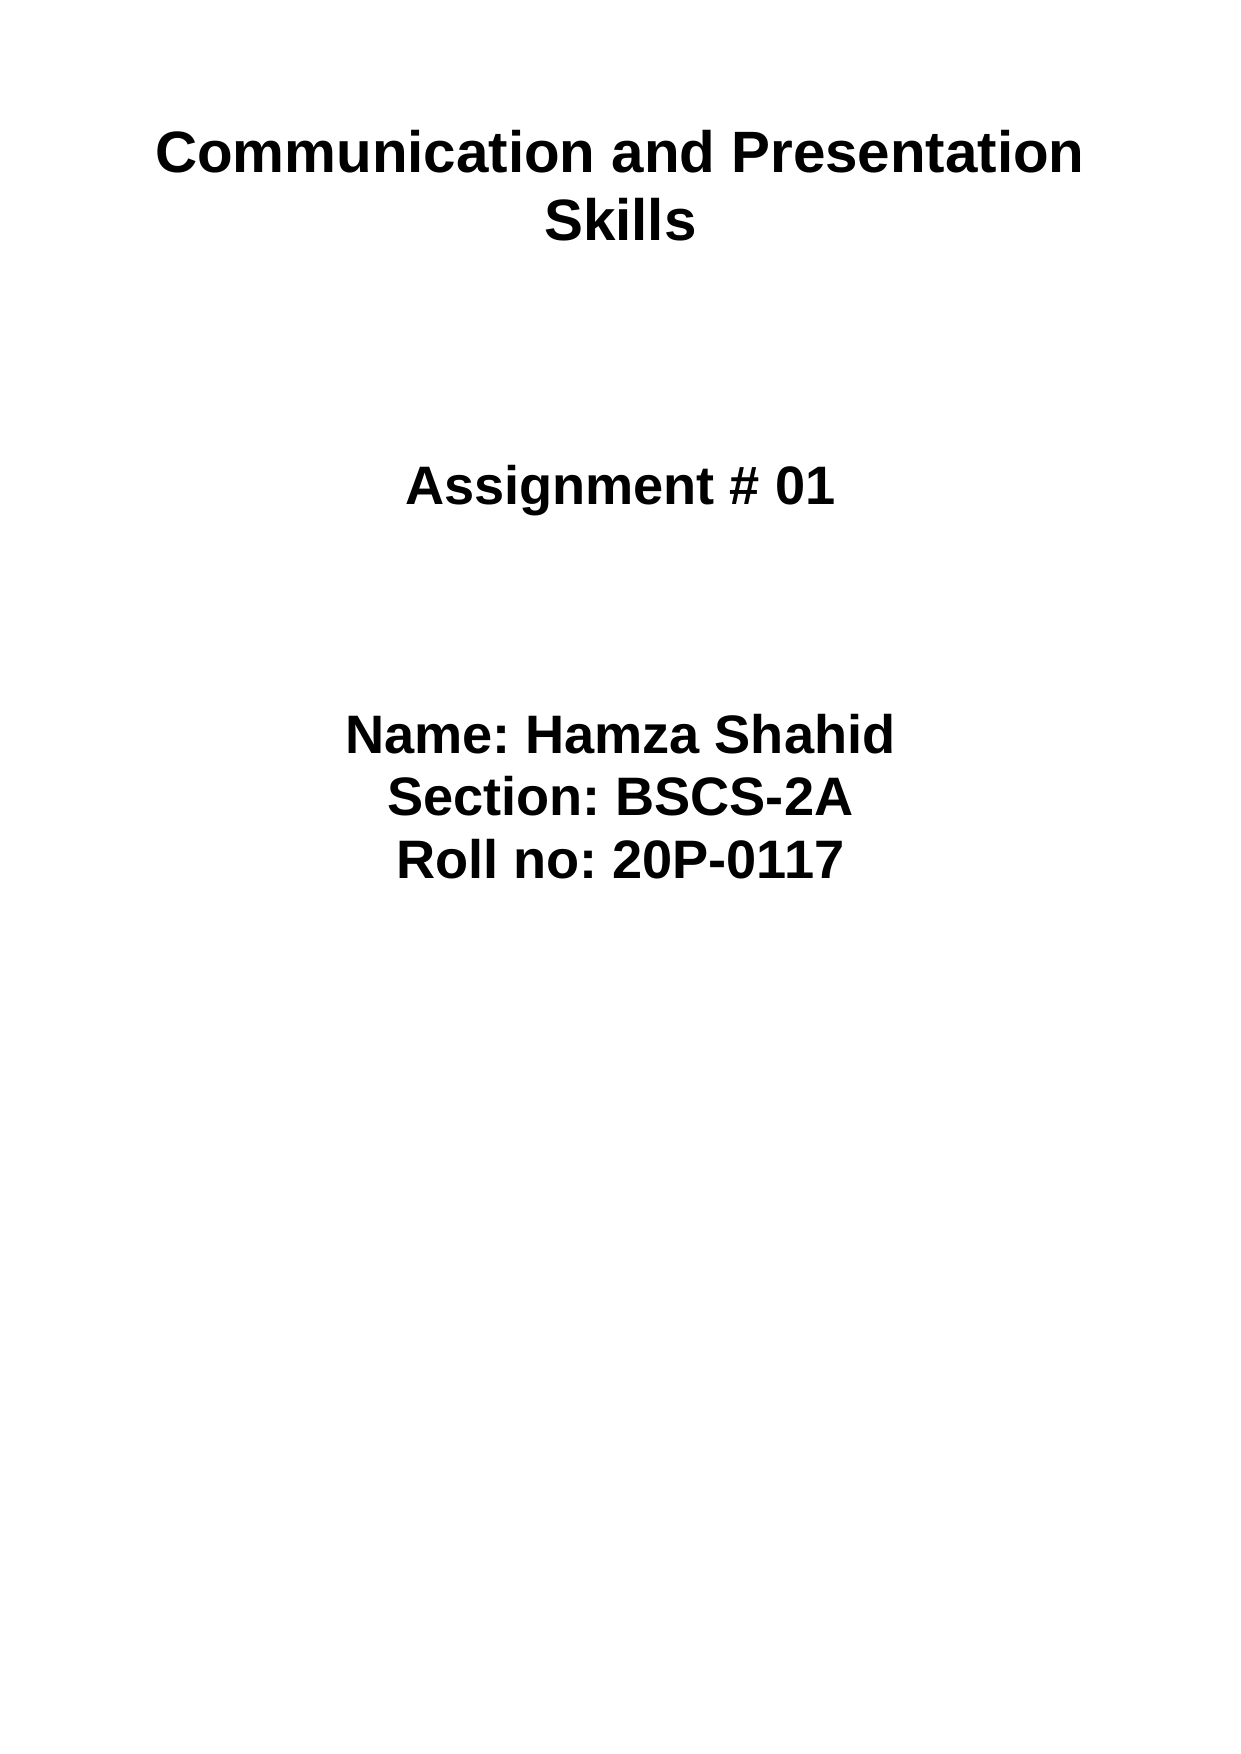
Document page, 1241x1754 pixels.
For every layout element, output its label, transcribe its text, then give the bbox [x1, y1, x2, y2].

text Roll no: 20P-0117 [118, 827, 1122, 889]
text Section: BSCS-2A [118, 765, 1122, 827]
text Assignment # 01 [118, 453, 1122, 516]
text Communication and Presentation Skills [118, 118, 1122, 252]
text Name: Hamza Shahid [118, 703, 1122, 765]
